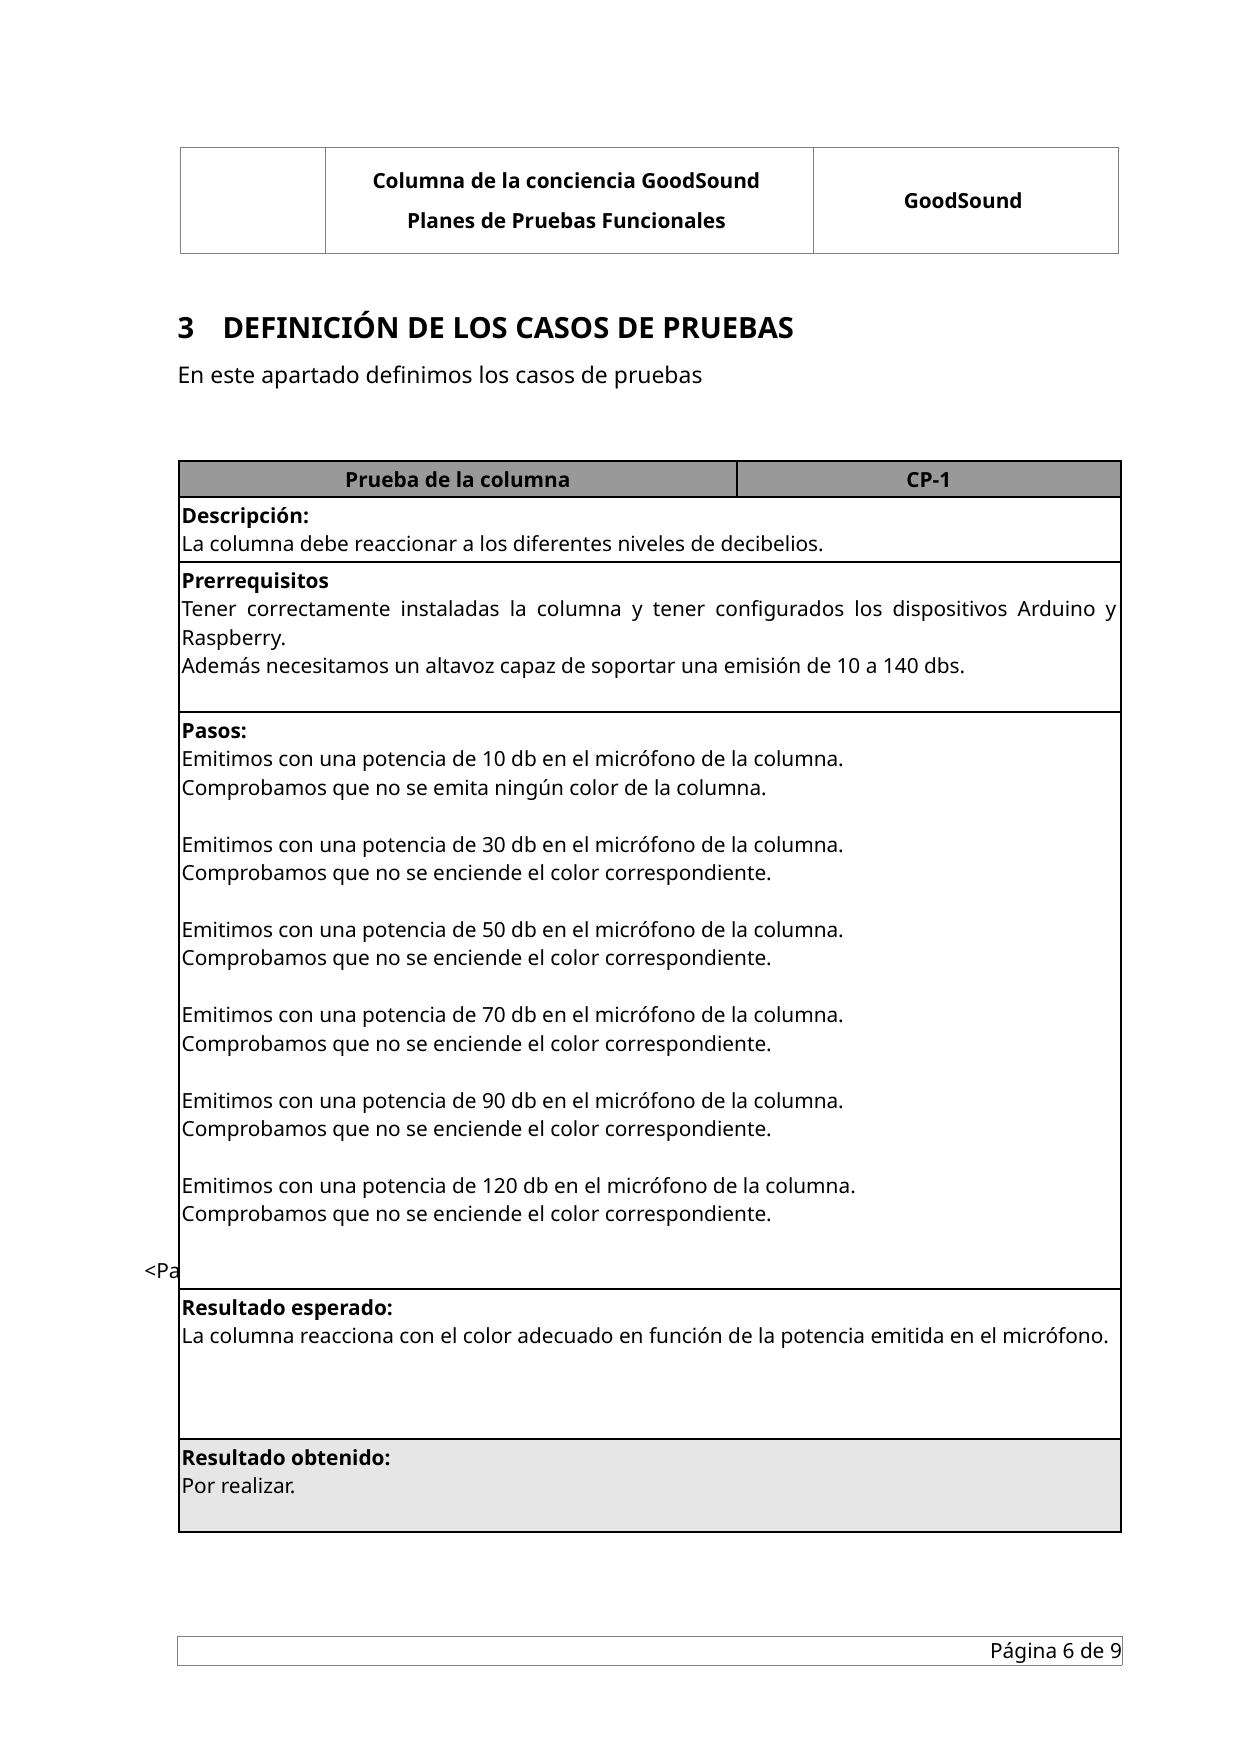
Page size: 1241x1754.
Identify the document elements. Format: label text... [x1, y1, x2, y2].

table_cell Resultado esperado: La columna reacciona con el color adecuado en función de la potencia emitida en el micrófono. [180, 1290, 1120, 1438]
text En este apartado definimos los casos de pruebas [177, 359, 1122, 390]
subtitle DEFINICIÓN DE LOS CASOS DE PRUEBAS [177, 307, 1122, 347]
table_header Prueba de la columna [180, 462, 736, 496]
table_cell Descripción: La columna debe reaccionar a los diferentes niveles de decibelios. [180, 498, 1120, 561]
table_header CP-1 [738, 462, 1120, 496]
table_cell Prerrequisitos Tener correctamente instaladas la columna y tener configurados los dispositivos Arduino y Raspberry. Además necesitamos un altavoz capaz de soportar una emisión de 10 a 140 dbs. [180, 563, 1120, 711]
table_cell Pasos: Emitimos con una potencia de 10 db en el micrófono de la columna. Comprobamos que no se emita ningún color de la columna. Emitimos con una potencia de 30 db en el micrófono de la columna. Comprobamos que no se enciende el color correspondiente. Emitimos con una potencia de 50 db en el micrófono de la columna. Comprobamos que no se enciende el color correspondiente. Emitimos con una potencia de 70 db en el micrófono de la columna. Comprobamos que no se enciende el color correspondiente. Emitimos con una potencia de 90 db en el micrófono de la columna. Comprobamos que no se enciende el color correspondiente. Emitimos con una potencia de 120 db en el micrófono de la columna. Comprobamos que no se enciende el color correspondiente. <Pa [180, 713, 1120, 1288]
table_cell Resultado obtenido: Por realizar. [180, 1440, 1120, 1531]
